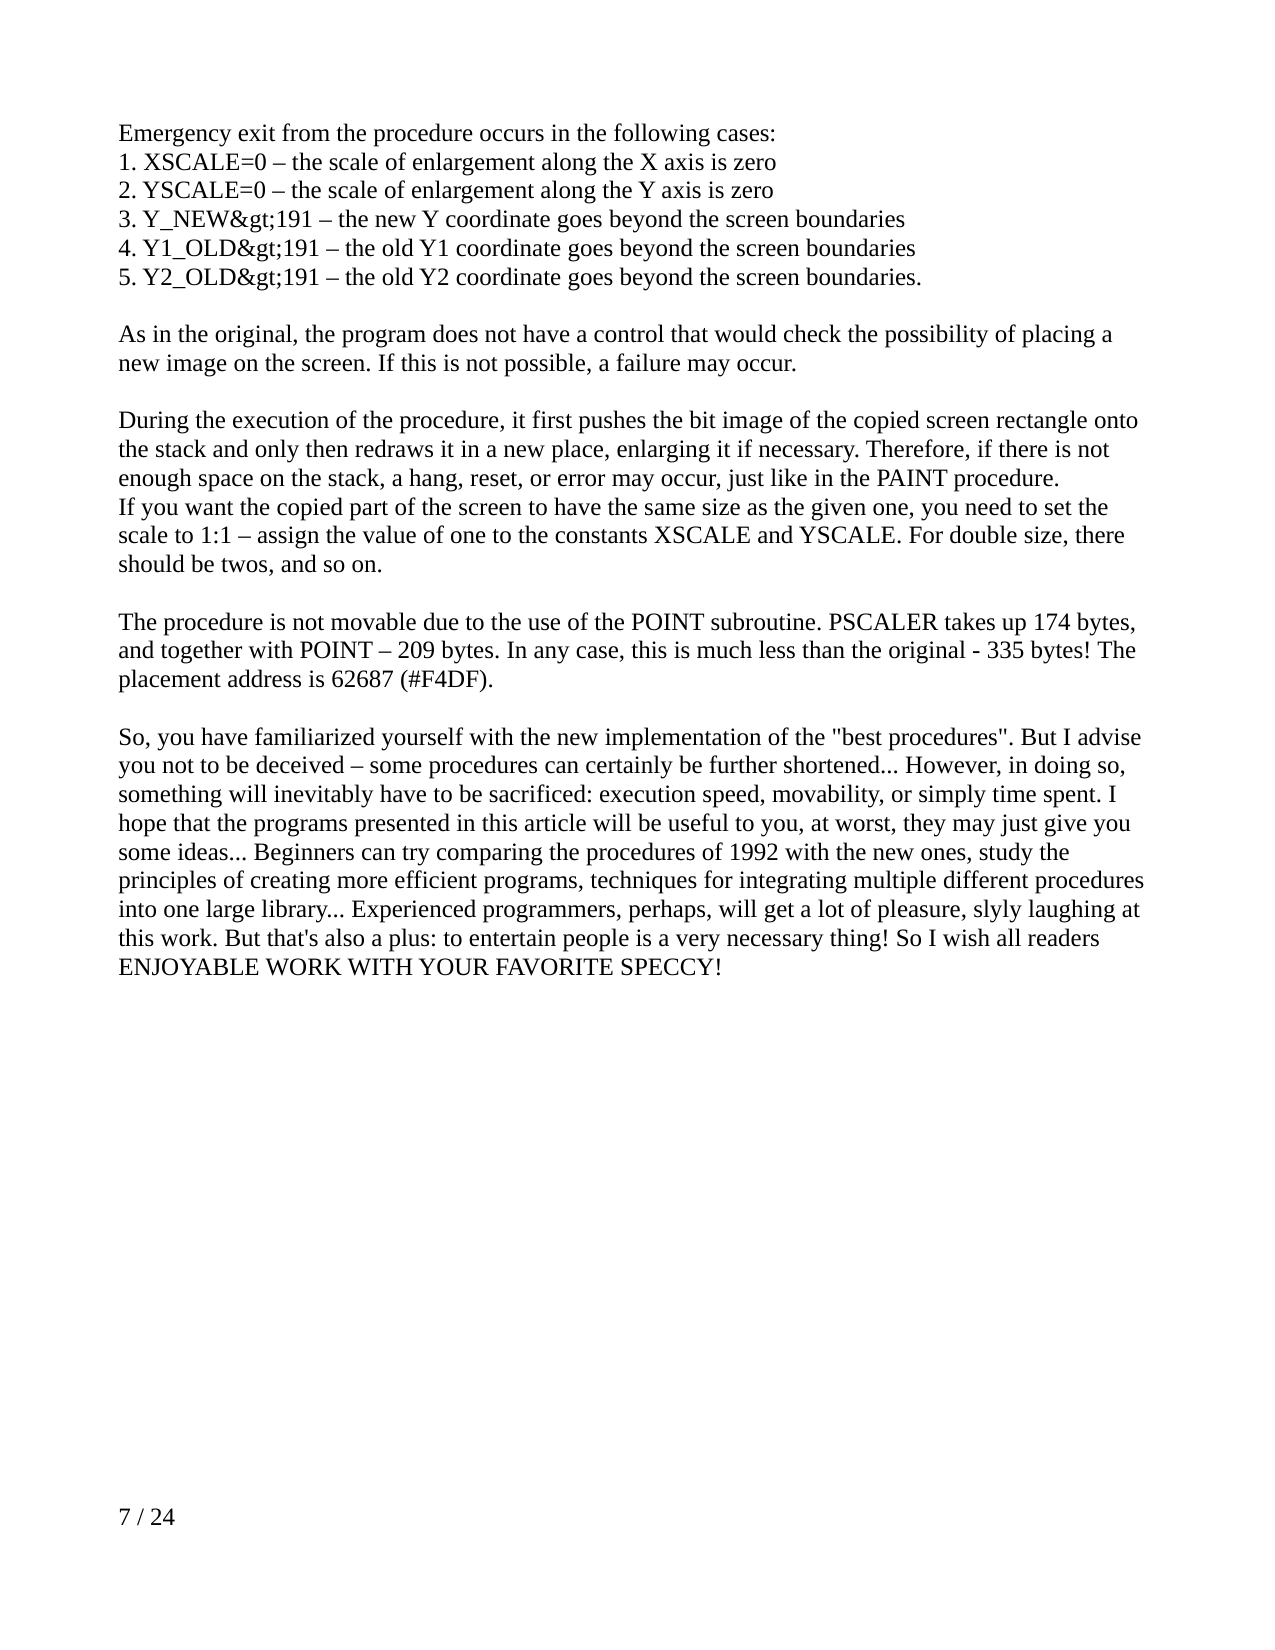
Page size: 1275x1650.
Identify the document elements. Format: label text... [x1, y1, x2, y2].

text So, you have familiarized yourself with the new implementation of the "best procedures". But I advise you not to be deceived – some procedures can certainly be further shortened... However, in doing so, something will inevitably have to be sacrificed: execution speed, movability, or simply time spent. I hope that the programs presented in this article will be useful to you, at worst, they may just give you some ideas... Beginners can try comparing the procedures of 1992 with the new ones, study the principles of creating more efficient programs, techniques for integrating multiple different procedures into one large library... Experienced programmers, perhaps, will get a lot of pleasure, slyly laughing at this work. But that's also a plus: to entertain people is a very necessary thing! So I wish all readers ENJOYABLE WORK WITH YOUR FAVORITE SPECCY! [118, 722, 1157, 981]
text During the execution of the procedure, it first pushes the bit image of the copied screen rectangle onto the stack and only then redraws it in a new place, enlarging it if necessary. Therefore, if there is not enough space on the stack, a hang, reset, or error may occur, just like in the PAINT procedure. [118, 406, 1157, 492]
text 1. XSCALE=0 – the scale of enlargement along the X axis is zero [118, 147, 1157, 176]
text If you want the copied part of the screen to have the same size as the given one, you need to set the scale to 1:1 – assign the value of one to the constants XSCALE and YSCALE. For double size, there should be twos, and so on. [118, 492, 1157, 578]
text 5. Y2_OLD&gt;191 – the old Y2 coordinate goes beyond the screen boundaries. [118, 262, 1157, 291]
text 2. YSCALE=0 – the scale of enlargement along the Y axis is zero [118, 176, 1157, 204]
text As in the original, the program does not have a control that would check the possibility of placing a new image on the screen. If this is not possible, a failure may occur. [118, 319, 1157, 377]
text The procedure is not movable due to the use of the POINT subroutine. PSCALER takes up 174 bytes, and together with POINT – 209 bytes. In any case, this is much less than the original - 335 bytes! The placement address is 62687 (#F4DF). [118, 607, 1157, 693]
text 3. Y_NEW&gt;191 – the new Y coordinate goes beyond the screen boundaries [118, 204, 1157, 233]
text 4. Y1_OLD&gt;191 – the old Y1 coordinate goes beyond the screen boundaries [118, 233, 1157, 262]
text Emergency exit from the procedure occurs in the following cases: [118, 118, 1157, 147]
